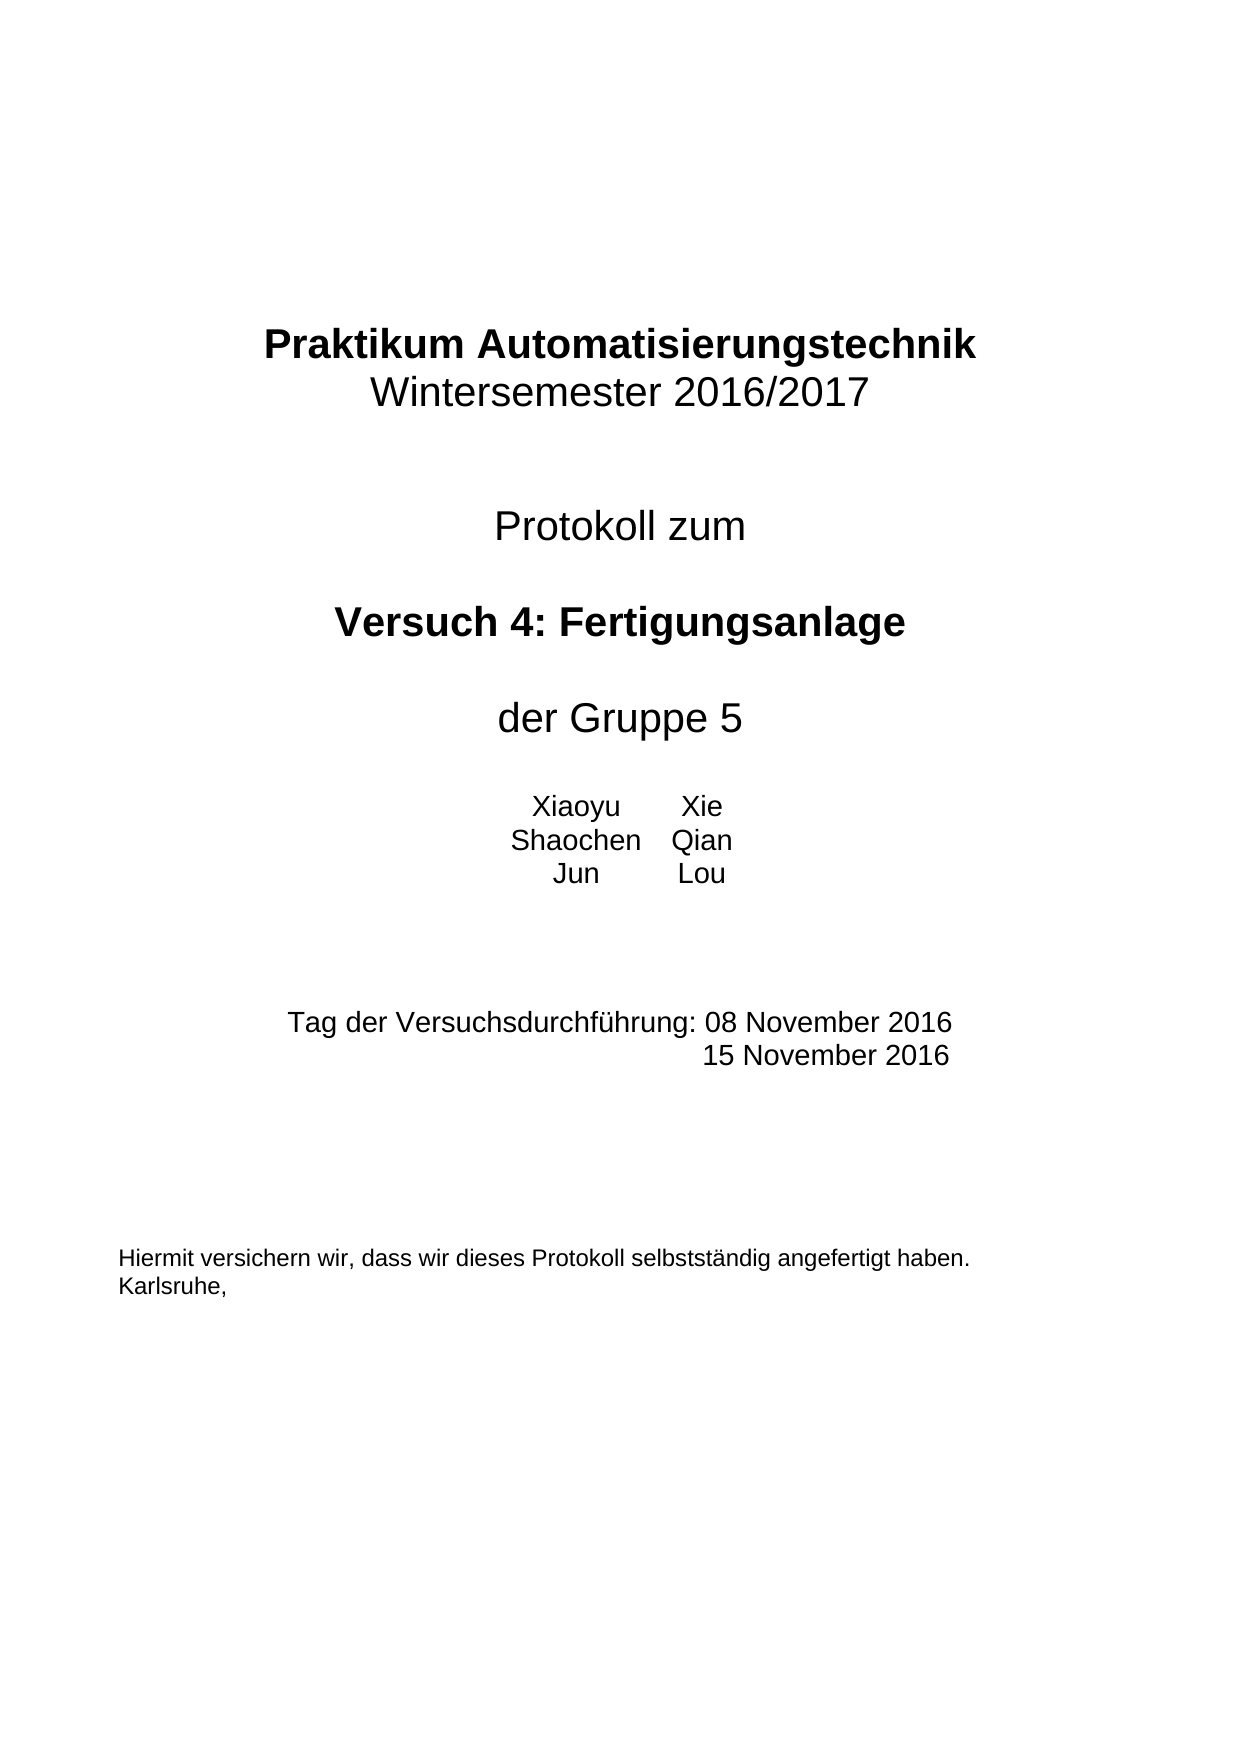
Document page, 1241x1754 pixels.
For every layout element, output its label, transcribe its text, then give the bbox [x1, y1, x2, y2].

text der Gruppe 5 [118, 693, 1122, 741]
table_cell Lou [658, 856, 746, 889]
text Tag der Versuchsdurchführung: 08 November 2016 [118, 1004, 1122, 1038]
text 15 November 2016 [118, 1038, 1122, 1072]
table_header Xiaoyu [494, 789, 658, 822]
text Praktikum Automatisierungstechnik [118, 319, 1122, 367]
text Hiermit versichern wir, dass wir dieses Protokoll selbstständig angefertigt haben. [118, 1244, 1122, 1272]
table_cell Qian [658, 823, 746, 856]
table_cell Shaochen [494, 823, 658, 856]
table_header Xie [658, 789, 746, 822]
text Karlsruhe, [118, 1272, 1122, 1299]
text Protokoll zum [118, 501, 1122, 549]
text Wintersemester 2016/2017 [118, 367, 1122, 415]
table_cell Jun [494, 856, 658, 889]
text Versuch 4: Fertigungsanlage [118, 597, 1122, 645]
